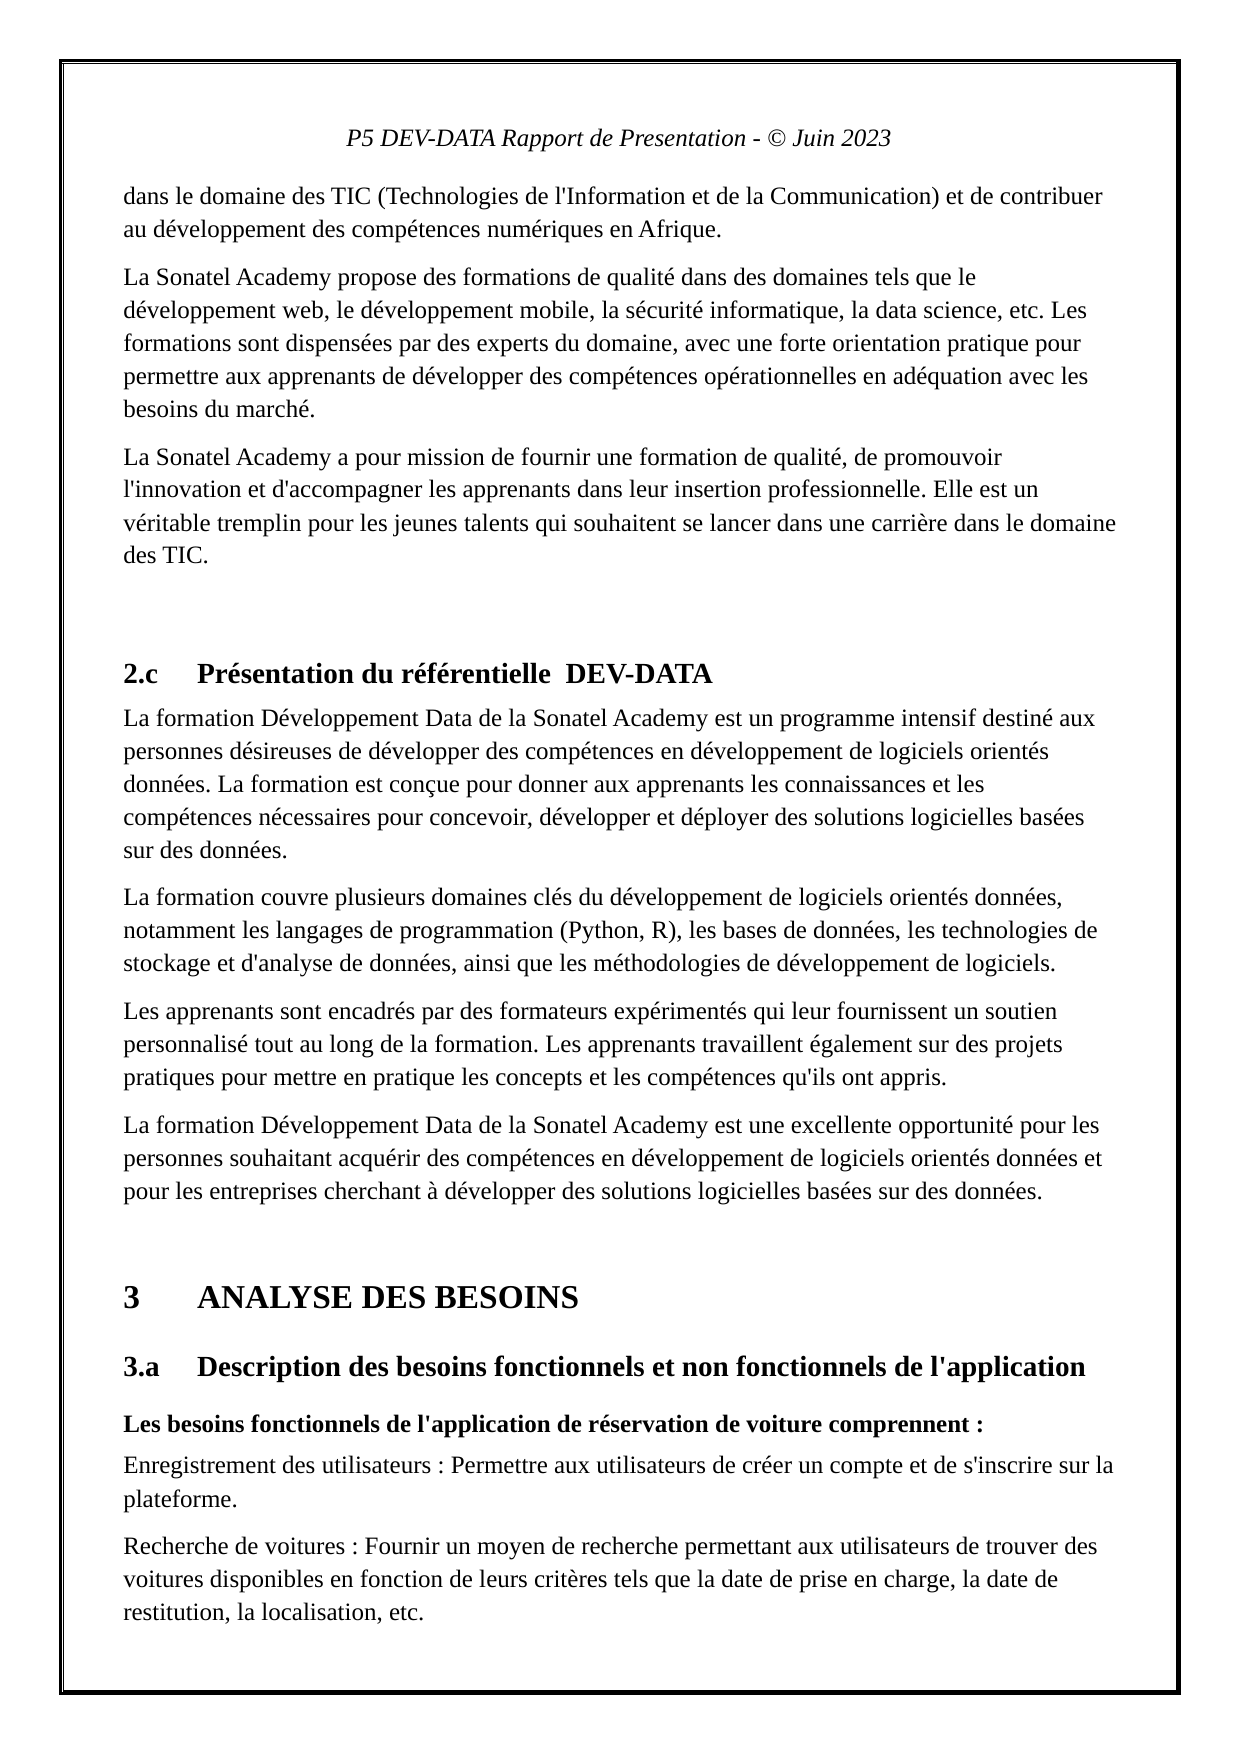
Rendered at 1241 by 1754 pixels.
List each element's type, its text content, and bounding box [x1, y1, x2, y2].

subtitle Description des besoins fonctionnels et non fonctionnels de l'application [123, 1349, 1117, 1382]
subtitle ANALYSE DES BESOINS [123, 1277, 1117, 1315]
text Les apprenants sont encadrés par des formateurs expérimentés qui leur fournissent un soutien personnalisé tout au long de la formation. Les apprenants travaillent également sur des projets pratiques pour mettre en pratique les concepts et les compétences qu'ils ont appris. [123, 996, 1117, 1091]
text La formation Développement Data de la Sonatel Academy est une excellente opportunité pour les personnes souhaitant acquérir des compétences en développement de logiciels orientés données et pour les entreprises cherchant à développer des solutions logicielles basées sur des données. [123, 1110, 1117, 1204]
text Enregistrement des utilisateurs : Permettre aux utilisateurs de créer un compte et de s'inscrire sur la plateforme. [123, 1451, 1117, 1512]
text La formation Développement Data de la Sonatel Academy est un programme intensif destiné aux personnes désireuses de développer des compétences en développement de logiciels orientés données. La formation est conçue pour donner aux apprenants les connaissances et les compétences nécessaires pour concevoir, développer et déployer des solutions logicielles basées sur des données. [123, 703, 1117, 863]
text La Sonatel Academy propose des formations de qualité dans des domaines tels que le développement web, le développement mobile, la sécurité informatique, la data science, etc. Les formations sont dispensées par des experts du domaine, avec une forte orientation pratique pour permettre aux apprenants de développer des compétences opérationnelles en adéquation avec les besoins du marché. [123, 262, 1117, 423]
text Recherche de voitures : Fournir un moyen de recherche permettant aux utilisateurs de trouver des voitures disponibles en fonction de leurs critères tels que la date de prise en charge, la date de restitution, la localisation, etc. [123, 1531, 1117, 1626]
text dans le domaine des TIC (Technologies de l'Information et de la Communication) et de contribuer au développement des compétences numériques en Afrique. [123, 181, 1117, 243]
text La formation couvre plusieurs domaines clés du développement de logiciels orientés données, notamment les langages de programmation (Python, R), les bases de données, les technologies de stockage et d'analyse de données, ainsi que les méthodologies de développement de logiciels. [123, 882, 1117, 977]
subtitle Présentation du référentielle DEV-DATA [123, 657, 1117, 690]
text La Sonatel Academy a pour mission de fournir une formation de qualité, de promouvoir l'innovation et d'accompagner les apprenants dans leur insertion professionnelle. Elle est un véritable tremplin pour les jeunes talents qui souhaitent se lancer dans une carrière dans le domaine des TIC. [123, 442, 1117, 569]
subtitle Les besoins fonctionnels de l'application de réservation de voiture comprennent : [123, 1409, 1117, 1438]
